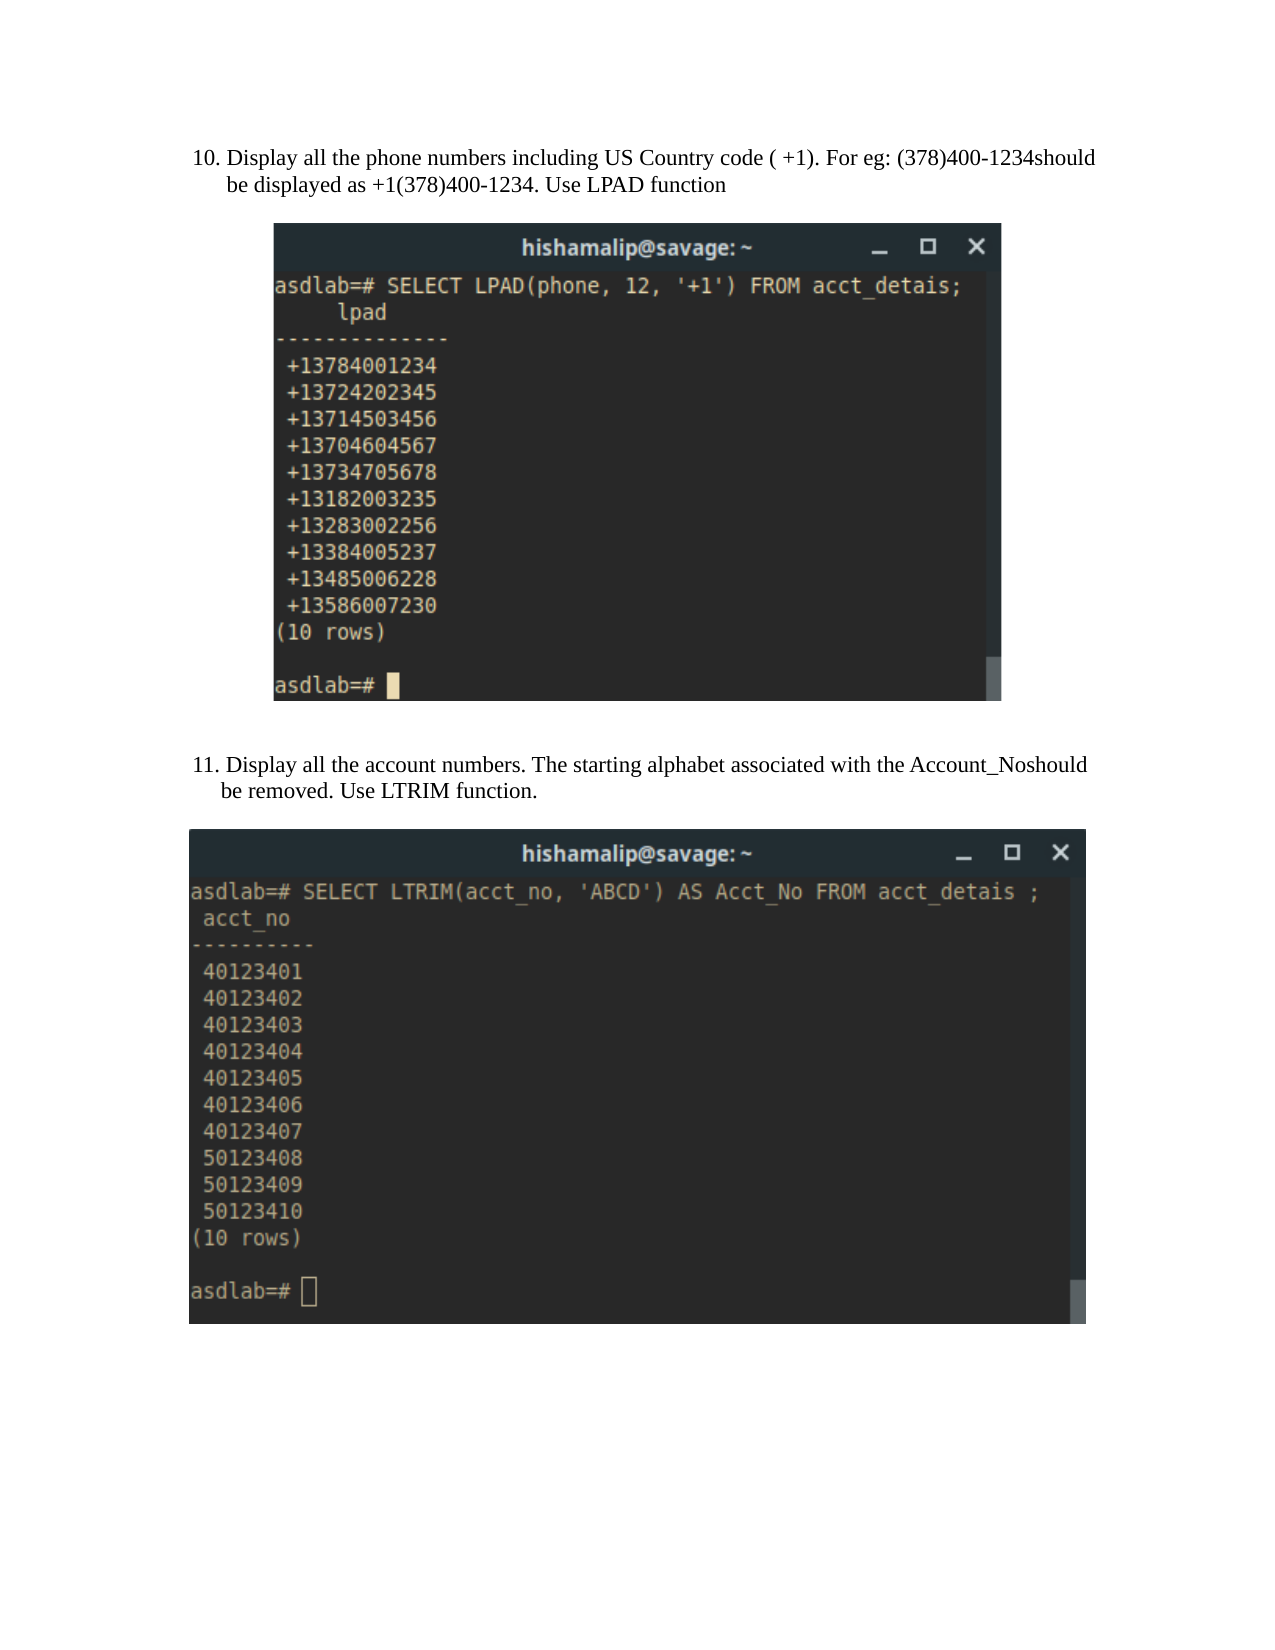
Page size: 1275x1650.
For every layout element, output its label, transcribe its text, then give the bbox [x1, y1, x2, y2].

text be removed. Use LTRIM function. [118, 777, 1157, 803]
text 10. Display all the phone numbers including US Country code ( +1). For eg: (378)400-1234should [118, 144, 1157, 171]
text 11. Display all the account numbers. The starting alphabet associated with the Account_Noshould [118, 751, 1157, 777]
picture [273, 223, 1002, 701]
text be displayed as +1(378)400-1234. Use LPAD function [118, 171, 1157, 197]
picture [189, 829, 1086, 1324]
